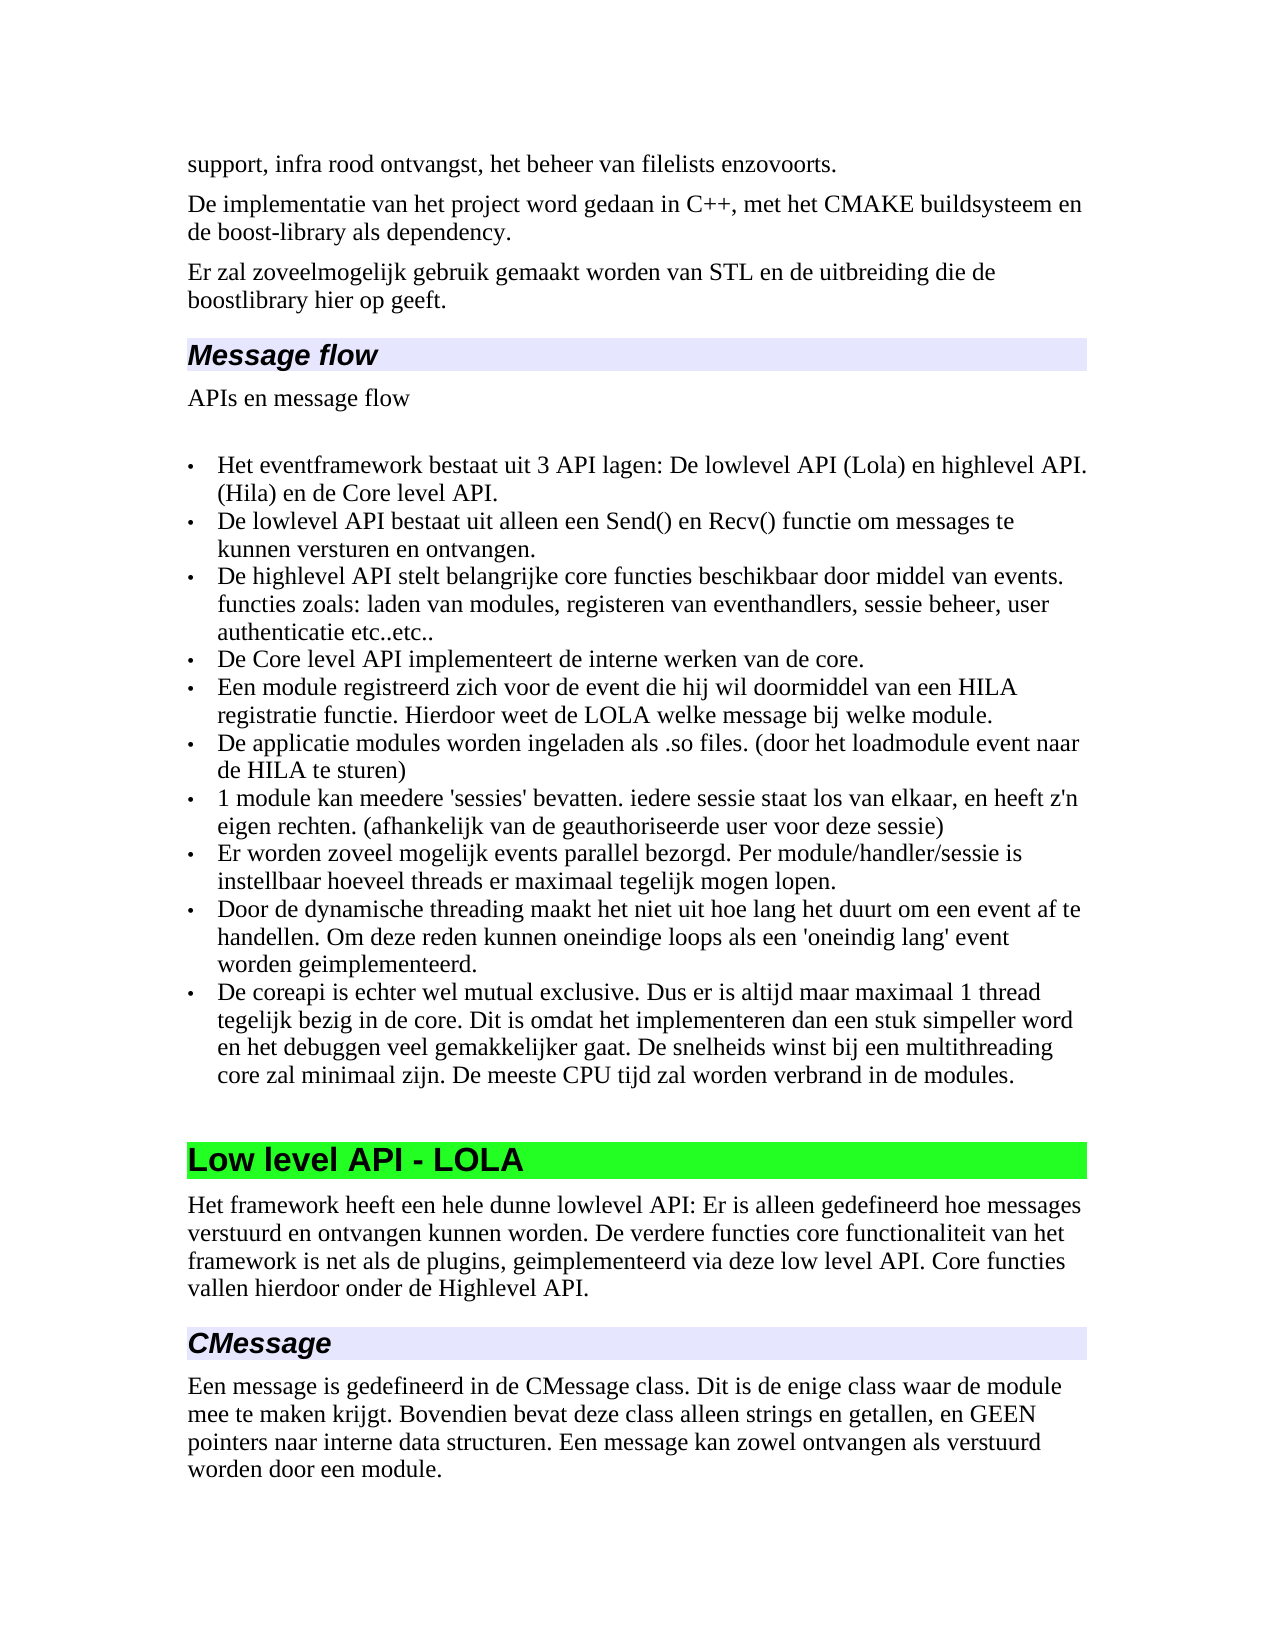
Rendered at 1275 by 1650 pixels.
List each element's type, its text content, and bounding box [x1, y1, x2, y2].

list De applicatie modules worden ingeladen als .so files. (door het loadmodule event naar de HILA te sturen) [187, 729, 1087, 784]
list De coreapi is echter wel mutual exclusive. Dus er is altijd maar maximaal 1 thread tegelijk bezig in de core. Dit is omdat het implementeren dan een stuk simpeller word en het debuggen veel gemakkelijker gaat. De snelheids winst bij een multithreading core zal minimaal zijn. De meeste CPU tijd zal worden verbrand in de modules. [187, 978, 1087, 1089]
text De implementatie van het project word gedaan in C++, met het CMAKE buildsysteem en de boost-library als dependency. [187, 190, 1087, 246]
list 1 module kan meedere 'sessies' bevatten. iedere sessie staat los van elkaar, en heeft z'n eigen rechten. (afhankelijk van de geauthoriseerde user voor deze sessie) [187, 784, 1087, 839]
list Het eventframework bestaat uit 3 API lagen: De lowlevel API (Lola) en highlevel API. (Hila) en de Core level API. [187, 452, 1087, 507]
list Door de dynamische threading maakt het niet uit hoe lang het duurt om een event af te handellen. Om deze reden kunnen oneindige loops als een 'oneindig lang' event worden geimplementeerd. [187, 895, 1087, 978]
list De highlevel API stelt belangrijke core functies beschikbaar door middel van events. functies zoals: laden van modules, registeren van eventhandlers, sessie beheer, user authenticatie etc..etc.. [187, 562, 1087, 646]
list Een module registreerd zich voor de event die hij wil doormiddel van een HILA registratie functie. Hierdoor weet de LOLA welke message bij welke module. [187, 673, 1087, 729]
text Er zal zoveelmogelijk gebruik gemaakt worden van STL en de uitbreiding die de boostlibrary hier op geeft. [187, 258, 1087, 313]
subtitle Low level API - LOLA [187, 1142, 1087, 1179]
list De Core level API implementeert de interne werken van de core. [187, 646, 1087, 673]
subtitle Message flow [187, 338, 1087, 371]
text Een message is gedefineerd in de CMessage class. Dit is de enige class waar de module mee te maken krijgt. Bovendien bevat deze class alleen strings en getallen, en GEEN pointers naar interne data structuren. Een message kan zowel ontvangen als verstuurd worden door een module. [187, 1372, 1087, 1483]
subtitle CMessage [187, 1327, 1087, 1360]
list Er worden zoveel mogelijk events parallel bezorgd. Per module/handler/sessie is instellbaar hoeveel threads er maximaal tegelijk mogen lopen. [187, 839, 1087, 895]
text APIs en message flow [187, 384, 1087, 411]
text support, infra rood ontvangst, het beheer van filelists enzovoorts. [187, 150, 1087, 178]
list De lowlevel API bestaat uit alleen een Send() en Recv() functie om messages te kunnen versturen en ontvangen. [187, 507, 1087, 562]
text Het framework heeft een hele dunne lowlevel API: Er is alleen gedefineerd hoe messages verstuurd en ontvangen kunnen worden. De verdere functies core functionaliteit van het framework is net als de plugins, geimplementeerd via deze low level API. Core functies vallen hierdoor onder de Highlevel API. [187, 1191, 1087, 1302]
